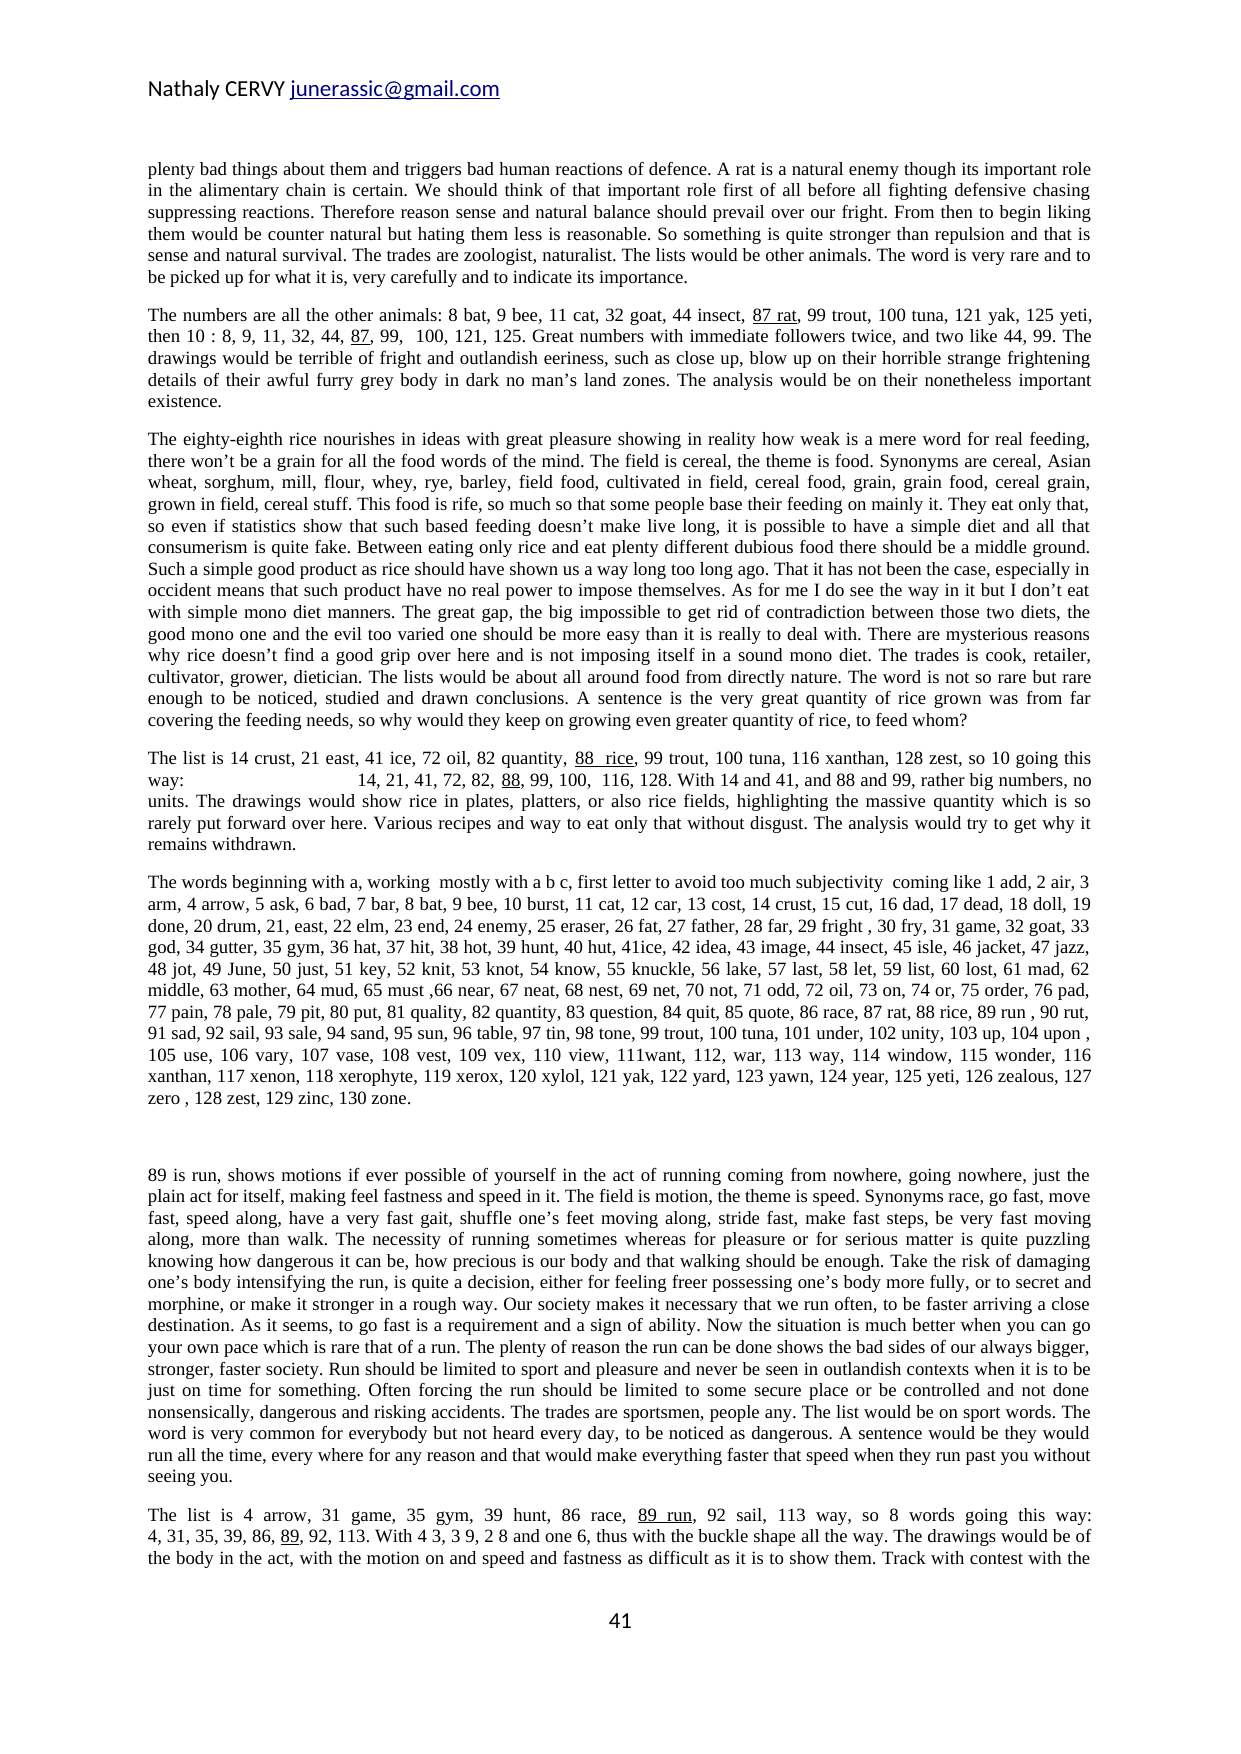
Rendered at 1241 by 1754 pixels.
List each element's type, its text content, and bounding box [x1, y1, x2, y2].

text 89 is run, shows motions if ever possible of yourself in the act of running coming from nowhere, going nowhere, just the plain act for itself, making feel fastness and speed in it. The field is motion, the theme is speed. Synonyms race, go fast, move fast, speed along, have a very fast gait, shuffle one’s feet moving along, stride fast, make fast steps, be very fast moving along, more than walk. The necessity of running sometimes whereas for pleasure or for serious matter is quite puzzling knowing how dangerous it can be, how precious is our body and that walking should be enough. Take the risk of damaging one’s body intensifying the run, is quite a decision, either for feeling freer possessing one’s body more fully, or to secret and morphine, or make it stronger in a rough way. Our society makes it necessary that we run often, to be faster arriving a close destination. As it seems, to go fast is a requirement and a sign of ability. Now the situation is much better when you can go your own pace which is rare that of a run. The plenty of reason the run can be done shows the bad sides of our always bigger, stronger, faster society. Run should be limited to sport and pleasure and never be seen in outlandish contexts when it is to be just on time for something. Often forcing the run should be limited to some secure place or be controlled and not done nonsensically, dangerous and risking accidents. The trades are sportsmen, people any. The list would be on sport words. The word is very common for everybody but not heard every day, to be noticed as dangerous. A sentence would be they would run all the time, every where for any reason and that would make everything faster that speed when they run past you without seeing you. [148, 1163, 1093, 1487]
text The words beginning with a, working mostly with a b c, first letter to avoid too much subjectivity coming like 1 add, 2 air, 3 arm, 4 arrow, 5 ask, 6 bad, 7 bar, 8 bat, 9 bee, 10 burst, 11 cat, 12 car, 13 cost, 14 crust, 15 cut, 16 dad, 17 dead, 18 doll, 19 done, 20 drum, 21, east, 22 elm, 23 end, 24 enemy, 25 eraser, 26 fat, 27 father, 28 far, 29 fright , 30 fry, 31 game, 32 goat, 33 god, 34 gutter, 35 gym, 36 hat, 37 hit, 38 hot, 39 hunt, 40 hut, 41ice, 42 idea, 43 image, 44 insect, 45 isle, 46 jacket, 47 jazz, 48 jot, 49 June, 50 just, 51 key, 52 knit, 53 knot, 54 know, 55 knuckle, 56 lake, 57 last, 58 let, 59 list, 60 lost, 61 mad, 62 middle, 63 mother, 64 mud, 65 must ,66 near, 67 neat, 68 nest, 69 net, 70 not, 71 odd, 72 oil, 73 on, 74 or, 75 order, 76 pad, 77 pain, 78 pale, 79 pit, 80 put, 81 quality, 82 quantity, 83 question, 84 quit, 85 quote, 86 race, 87 rat, 88 rice, 89 run , 90 rut, 91 sad, 92 sail, 93 sale, 94 sand, 95 sun, 96 table, 97 tin, 98 tone, 99 trout, 100 tuna, 101 under, 102 unity, 103 up, 104 upon , 105 use, 106 vary, 107 vase, 108 vest, 109 vex, 110 view, 111want, 112, war, 113 way, 114 window, 115 wonder, 116 xanthan, 117 xenon, 118 xerophyte, 119 xerox, 120 xylol, 121 yak, 122 yard, 123 yawn, 124 year, 125 yeti, 126 zealous, 127 zero , 128 zest, 129 zinc, 130 zone. [148, 871, 1093, 1108]
text The list is 4 arrow, 31 game, 35 gym, 39 hunt, 86 race, 89 run, 92 sail, 113 way, so 8 words going this way: 4, 31, 35, 39, 86, 89, 92, 113. With 4 3, 3 9, 2 8 and one 6, thus with the buckle shape all the way. The drawings would be of the body in the act, with the motion on and speed and fastness as difficult as it is to show them. Track with contest with the [148, 1503, 1093, 1568]
text The list is 14 crust, 21 east, 41 ice, 72 oil, 82 quantity, 88 rice, 99 trout, 100 tuna, 116 xanthan, 128 zest, so 10 going this way: 14, 21, 41, 72, 82, 88, 99, 100, 116, 128. With 14 and 41, and 88 and 99, rather big numbers, no units. The drawings would show rice in plates, platters, or also rice fields, highlighting the massive quantity which is so rarely put forward over here. Various recipes and way to eat only that without disgust. The analysis would try to get why it remains withdrawn. [148, 747, 1093, 855]
text The numbers are all the other animals: 8 bat, 9 bee, 11 cat, 32 goat, 44 insect, 87 rat, 99 trout, 100 tuna, 121 yak, 125 yeti, then 10 : 8, 9, 11, 32, 44, 87, 99, 100, 121, 125. Great numbers with immediate followers twice, and two like 44, 99. The drawings would be terrible of fright and outlandish eeriness, such as close up, blow up on their horrible strange frightening details of their awful furry grey body in dark no man’s land zones. The analysis would be on their nonetheless important existence. [148, 304, 1093, 412]
text plenty bad things about them and triggers bad human reactions of defence. A rat is a natural enemy though its important role in the alimentary chain is certain. We should think of that important role first of all before all fighting defensive chasing suppressing reactions. Therefore reason sense and natural balance should prevail over our fright. From then to begin liking them would be counter natural but hating them less is reasonable. So something is quite stronger than repulsion and that is sense and natural survival. The trades are zoologist, naturalist. The lists would be other animals. The word is very rare and to be picked up for what it is, very carefully and to indicate its importance. [148, 158, 1093, 287]
text The eighty-eighth rice nourishes in ideas with great pleasure showing in reality how weak is a mere word for real feeding, there won’t be a grain for all the food words of the mind. The field is cereal, the theme is food. Synonyms are cereal, Asian wheat, sorghum, mill, flour, whey, rye, barley, field food, cultivated in field, cereal food, grain, grain food, cereal grain, grown in field, cereal stuff. This food is rife, so much so that some people base their feeding on mainly it. They eat only that, so even if statistics show that such based feeding doesn’t make live long, it is possible to have a simple diet and all that consumerism is quite fake. Between eating only rice and eat plenty different dubious food there should be a middle ground. Such a simple good product as rice should have shown us a way long too long ago. That it has not been the case, especially in occident means that such product have no real power to impose themselves. As for me I do see the way in it but I don’t eat with simple mono diet manners. The great gap, the big impossible to get rid of contradiction between those two diets, the good mono one and the evil too varied one should be more easy than it is really to deal with. There are mysterious reasons why rice doesn’t find a good grip over here and is not imposing itself in a sound mono diet. The trades is cook, retailer, cultivator, grower, dietician. The lists would be about all around food from directly nature. The word is not so rare but rare enough to be noticed, studied and drawn conclusions. A sentence is the very great quantity of rice grown was from far covering the feeding needs, so why would they keep on growing even greater quantity of rice, to feed whom? [148, 428, 1093, 730]
